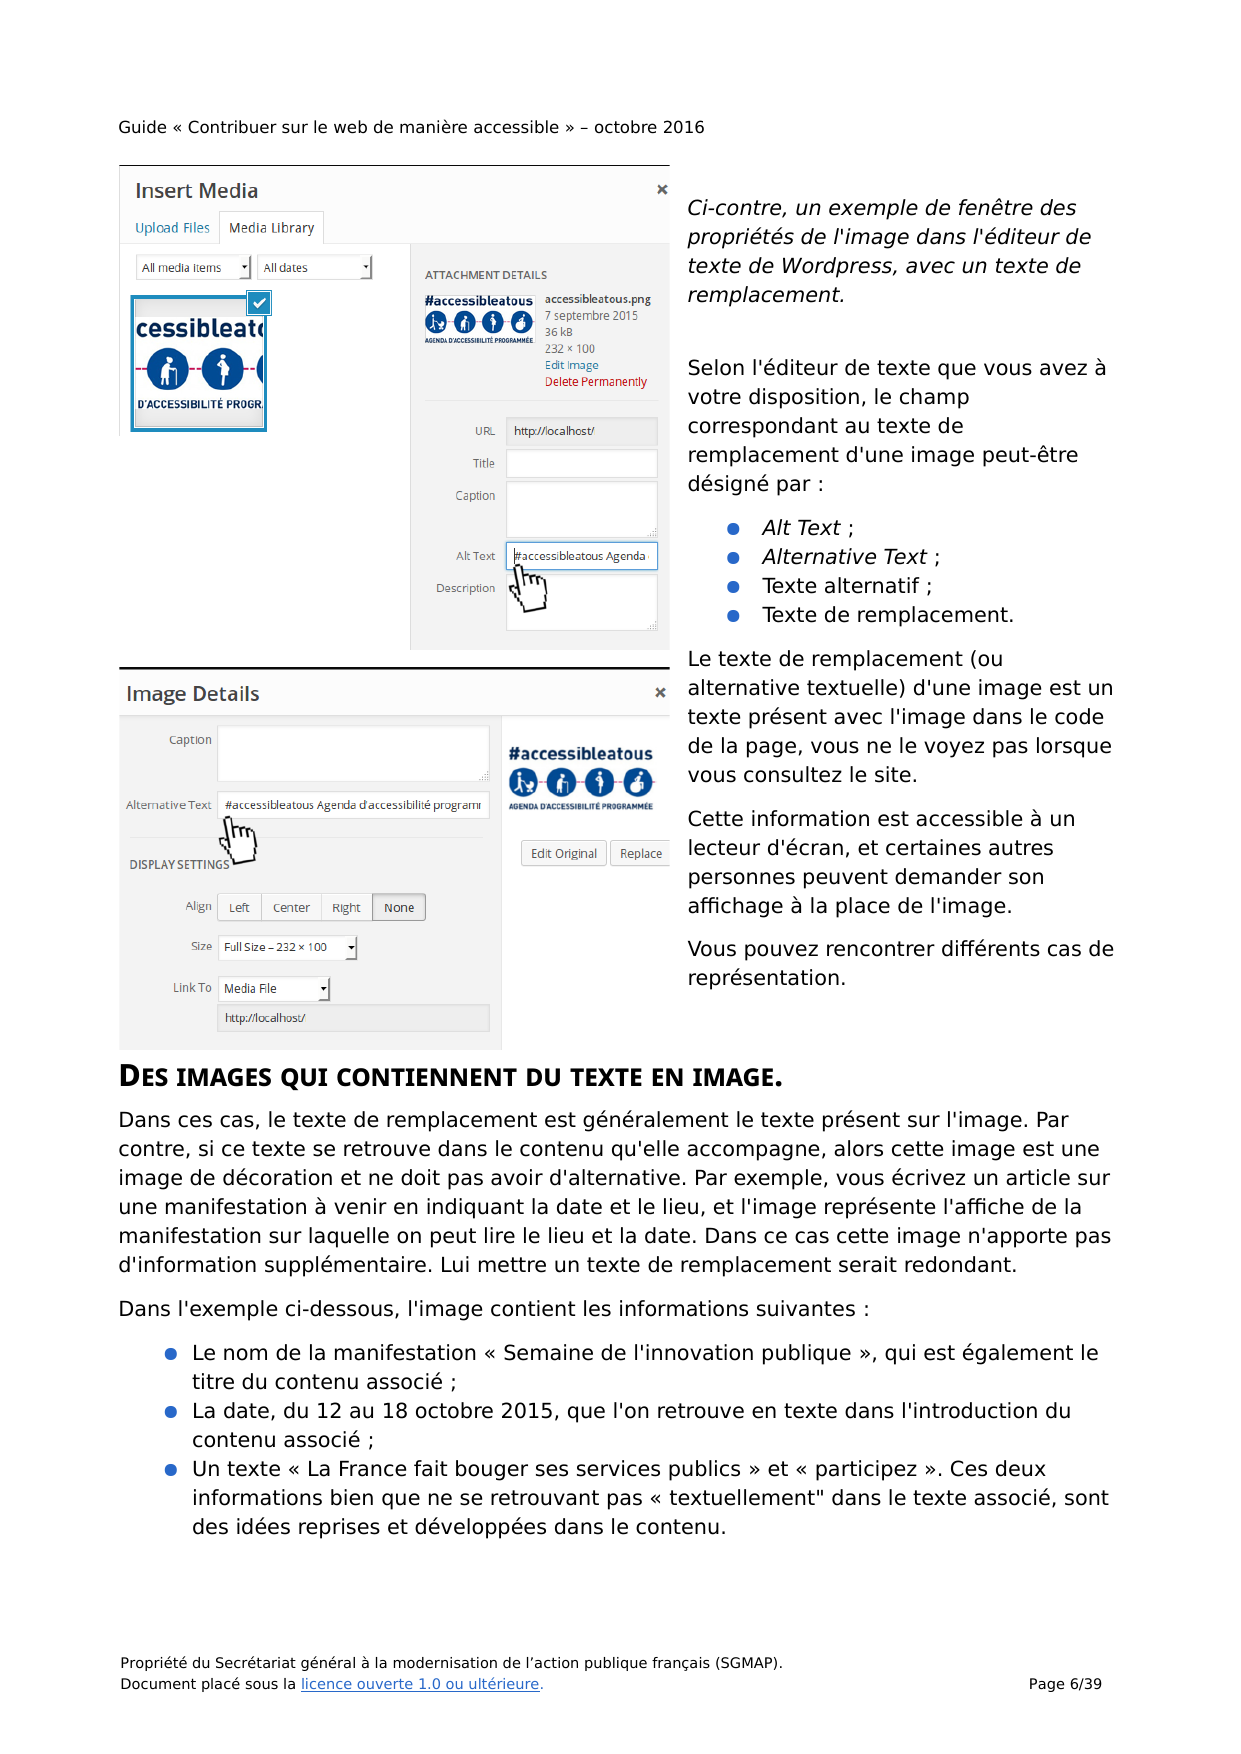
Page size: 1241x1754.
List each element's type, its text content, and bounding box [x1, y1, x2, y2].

list Texte de remplacement. [670, 603, 1122, 627]
list Alt Text ; [670, 516, 1122, 540]
text Selon l'éditeur de texte que vous avez à votre disposition, le champ correspondant au texte de remplacement d'une image peut-être désigné par : [670, 356, 1122, 496]
text Ci-contre, un exemple de fenêtre des propriétés de l'image dans l'éditeur de texte de Wordpress, avec un texte de remplacement. [670, 167, 1122, 337]
picture [119, 165, 670, 1050]
text Le texte de remplacement (ou alternative textuelle) d'une image est un texte présent avec l'image dans le code de la page, vous ne le voyez pas lorsque vous consultez le site. [670, 647, 1122, 787]
text Vous pouvez rencontrer différents cas de représentation. [670, 937, 1122, 991]
subtitle Des images qui contiennent du texte en image. [118, 1054, 1122, 1096]
text Dans l'exemple ci-dessous, l'image contient les informations suivantes : [118, 1297, 1122, 1321]
list Texte alternatif ; [670, 574, 1122, 598]
text Cette information est accessible à un lecteur d'écran, et certaines autres personnes peuvent demander son affichage à la place de l'image. [670, 807, 1122, 918]
text Dans ces cas, le texte de remplacement est généralement le texte présent sur l'image. Par contre, si ce texte se retrouve dans le contenu qu'elle accompagne, alors cette image est une image de décoration et ne doit pas avoir d'alternative. Par exemple, vous écrivez un article sur une manifestation à venir en indiquant la date et le lieu, et l'image représente l'affiche de la manifestation sur laquelle on peut lire le lieu et la date. Dans ce cas cette image n'apporte pas d'information supplémentaire. Lui mettre un texte de remplacement serait redondant. [118, 1108, 1122, 1278]
list Le nom de la manifestation « Semaine de l'innovation publique », qui est également le titre du contenu associé ; [162, 1341, 1122, 1394]
list La date, du 12 au 18 octobre 2015, que l'on retrouve en texte dans l'introduction du contenu associé ; [162, 1399, 1122, 1452]
list Alternative Text ; [670, 545, 1122, 569]
list Un texte « La France fait bouger ses services publics » et « participez ». Ces deux informations bien que ne se retrouvant pas « textuellement" dans le texte associé, sont des idées reprises et développées dans le contenu. [162, 1457, 1122, 1539]
